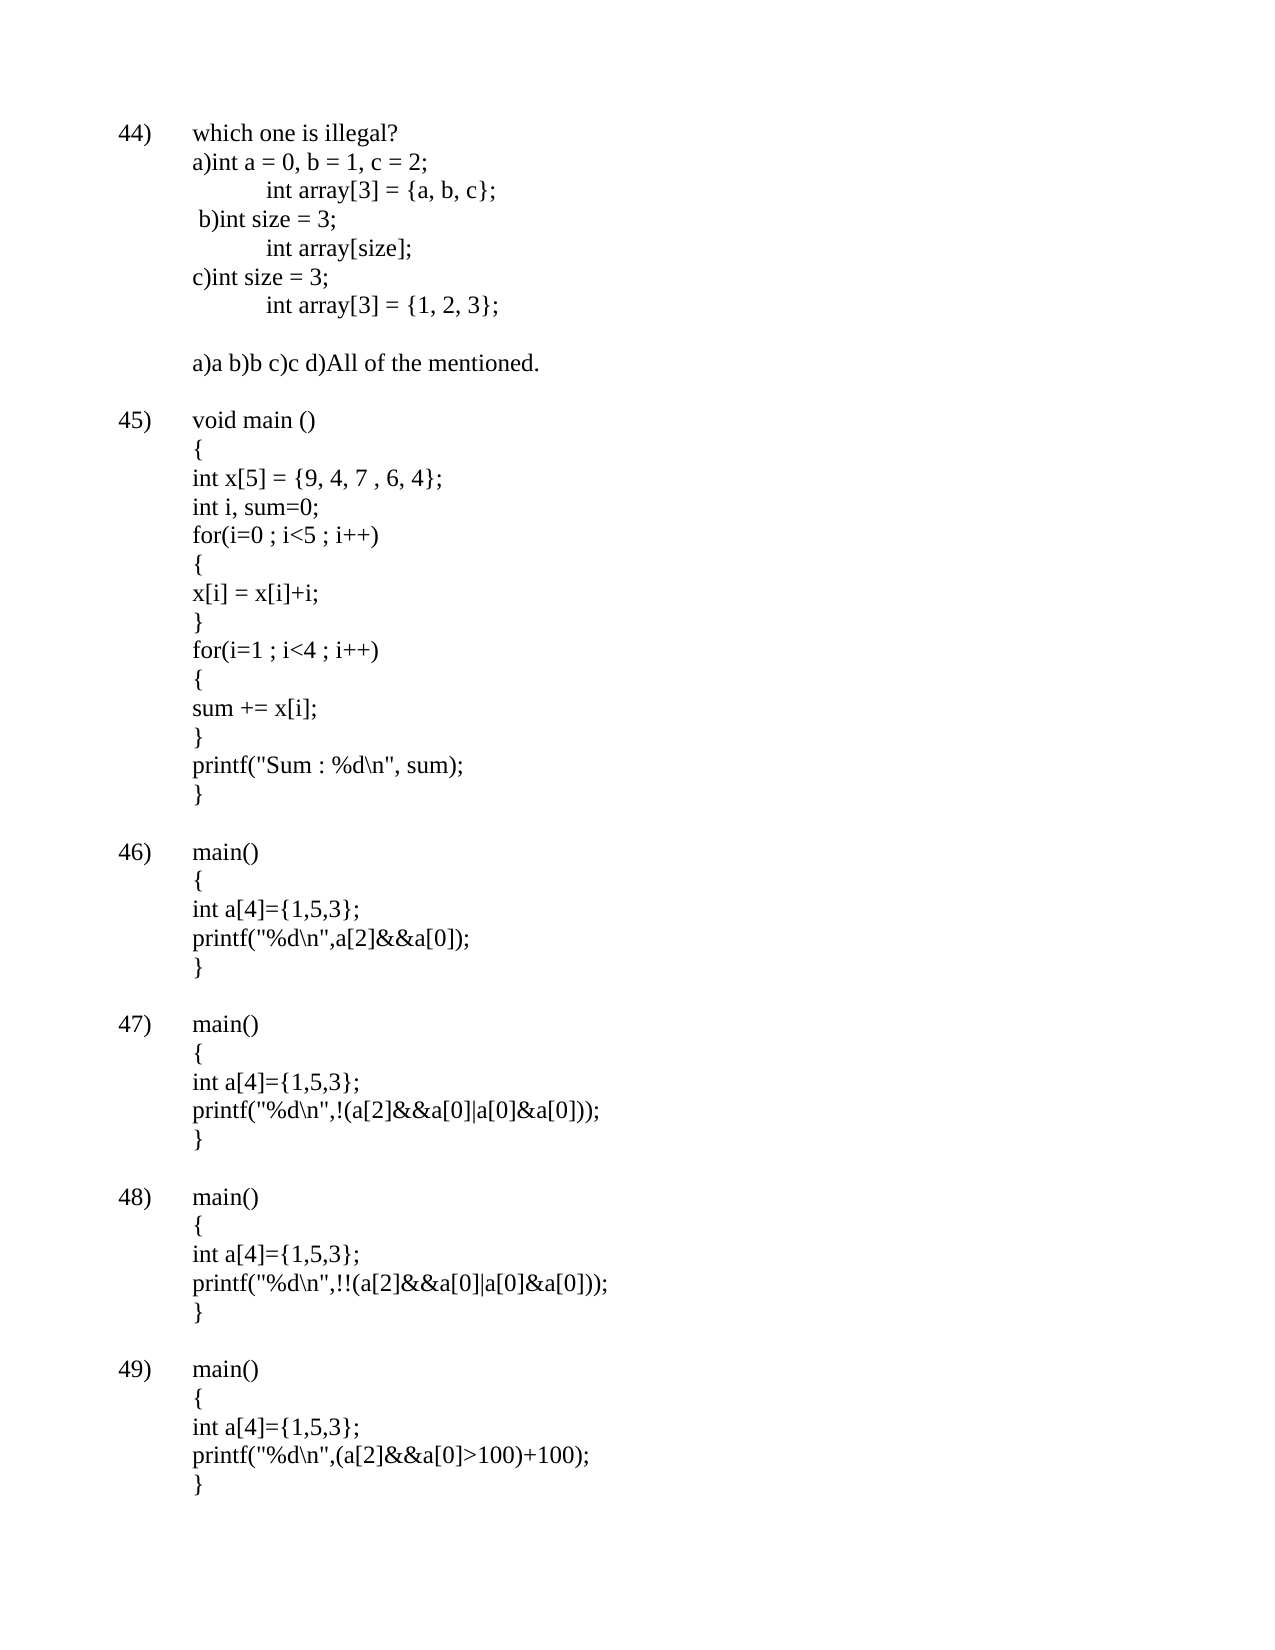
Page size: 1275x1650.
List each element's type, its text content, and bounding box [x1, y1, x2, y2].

text { [118, 1038, 1157, 1067]
text } [118, 1469, 1157, 1498]
text 44) which one is illegal? [118, 118, 1157, 147]
text 49) main() [118, 1354, 1157, 1383]
text int array[size]; [118, 233, 1157, 262]
text { [118, 1383, 1157, 1412]
text } [118, 607, 1157, 636]
text } [118, 1297, 1157, 1326]
text int a[4]={1,5,3}; [118, 1412, 1157, 1441]
text int i, sum=0; [118, 492, 1157, 521]
text } [118, 779, 1157, 808]
text } [118, 1124, 1157, 1153]
text 47) main() [118, 1009, 1157, 1038]
text a)a b)b c)c d)All of the mentioned. [118, 348, 1157, 377]
text int array[3] = {1, 2, 3}; [118, 291, 1157, 319]
text int x[5] = {9, 4, 7 , 6, 4}; [118, 463, 1157, 492]
text { [118, 664, 1157, 693]
text } [118, 722, 1157, 751]
text for(i=0 ; i<5 ; i++) [118, 521, 1157, 549]
text printf("%d\n",(a[2]&&a[0]>100)+100); [118, 1441, 1157, 1469]
text { [118, 434, 1157, 463]
text { [118, 1211, 1157, 1239]
text sum += x[i]; [118, 693, 1157, 722]
text int a[4]={1,5,3}; [118, 1239, 1157, 1268]
text c)int size = 3; [118, 262, 1157, 291]
text for(i=1 ; i<4 ; i++) [118, 636, 1157, 664]
text printf("Sum : %d\n", sum); [118, 751, 1157, 779]
text int a[4]={1,5,3}; [118, 1067, 1157, 1096]
text a)int a = 0, b = 1, c = 2; [118, 147, 1157, 176]
text printf("%d\n",a[2]&&a[0]); [118, 923, 1157, 952]
text { [118, 866, 1157, 894]
text 46) main() [118, 837, 1157, 866]
text b)int size = 3; [118, 204, 1157, 233]
text 45) void main () [118, 406, 1157, 434]
text { [118, 549, 1157, 578]
text } [118, 952, 1157, 981]
text 48) main() [118, 1182, 1157, 1211]
text printf("%d\n",!(a[2]&&a[0]|a[0]&a[0])); [118, 1096, 1157, 1124]
text x[i] = x[i]+i; [118, 578, 1157, 607]
text int a[4]={1,5,3}; [118, 894, 1157, 923]
text printf("%d\n",!!(a[2]&&a[0]|a[0]&a[0])); [118, 1268, 1157, 1297]
text int array[3] = {a, b, c}; [118, 176, 1157, 204]
